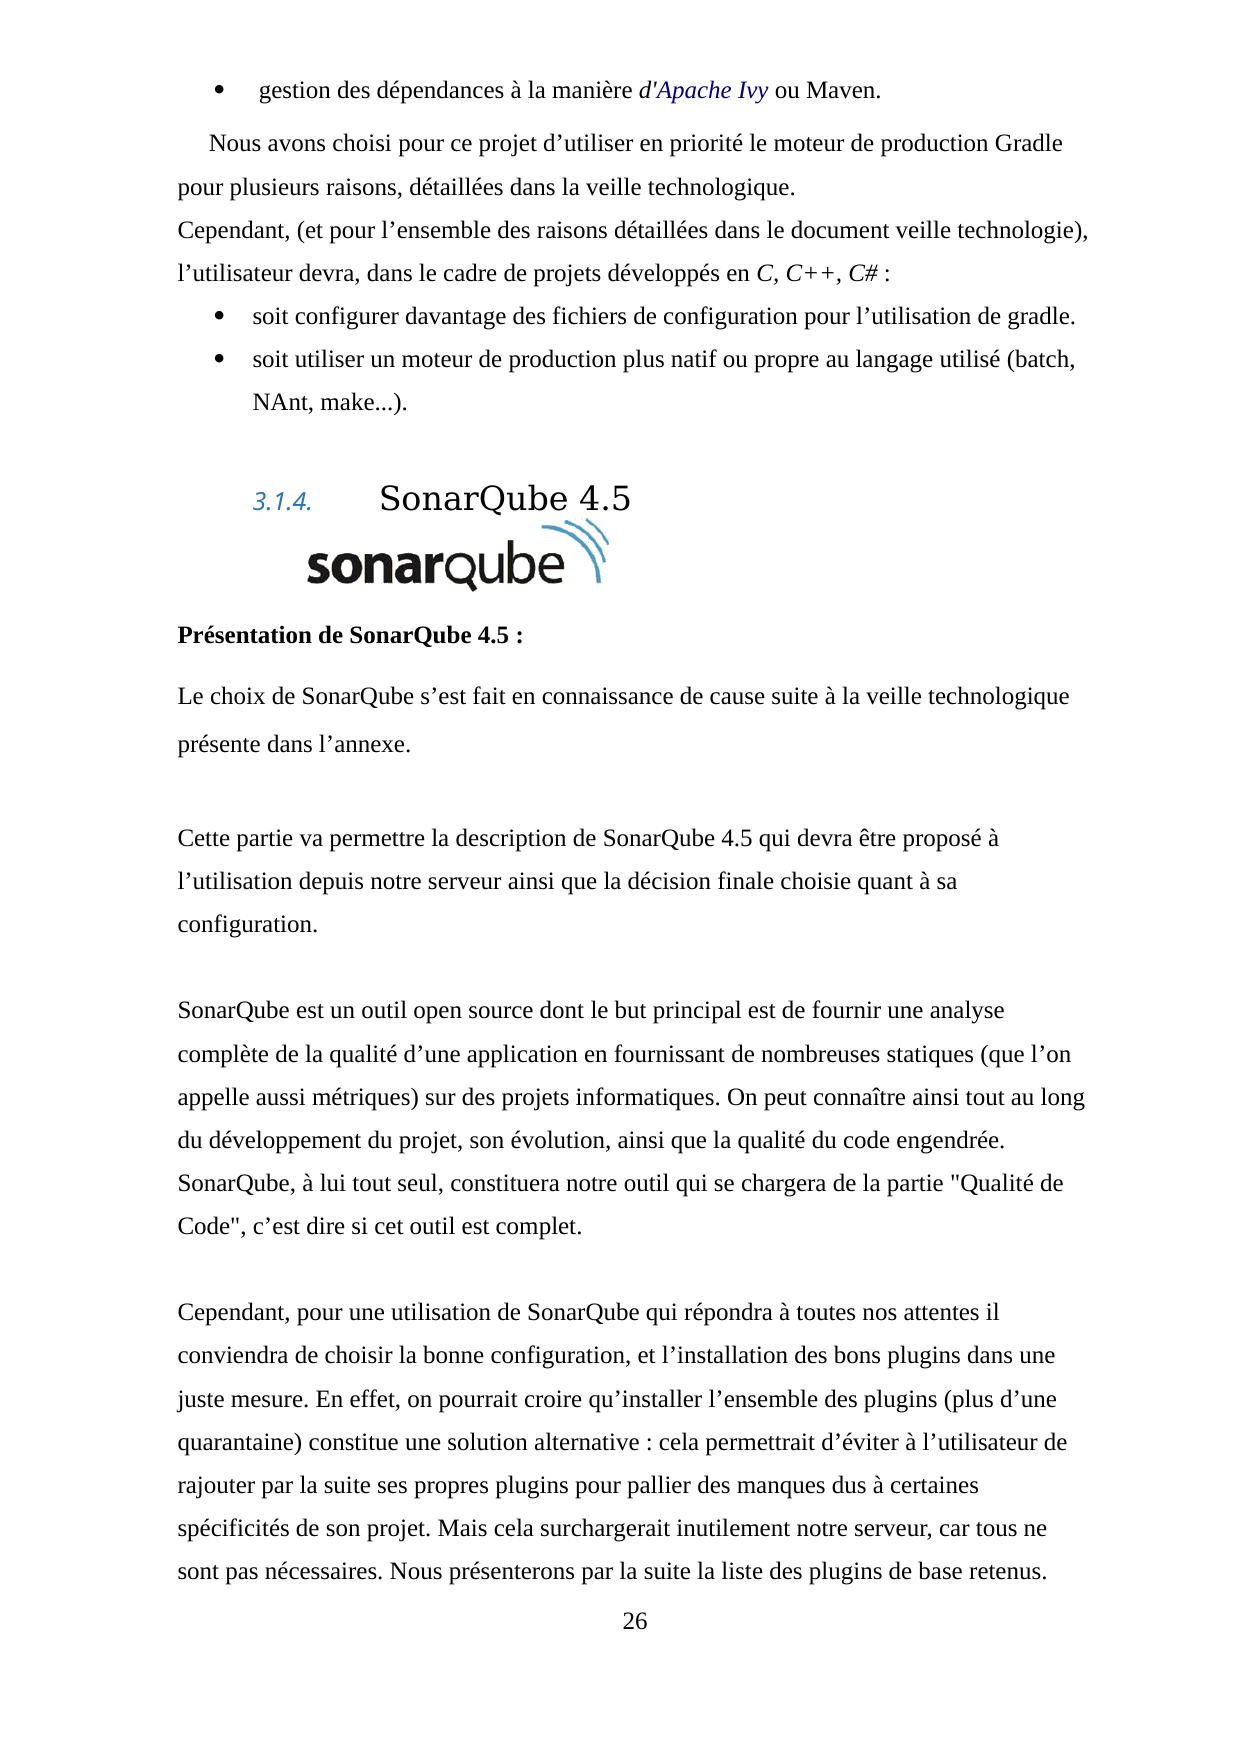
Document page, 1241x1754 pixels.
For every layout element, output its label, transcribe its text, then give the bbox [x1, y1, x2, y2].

list SonarQube 4.5 [252, 478, 1092, 591]
text Présentation de SonarQube 4.5 : [177, 620, 1092, 649]
text Nous avons choisi pour ce projet d’utiliser en priorité le moteur de production Gradle pour plusieurs raisons, détaillées dans la veille technologique. [177, 128, 1092, 200]
text SonarQube est un outil open source dont le but principal est de fournir une analyse complète de la qualité d’une application en fournissant de nombreuses statiques (que l’on appelle aussi métriques) sur des projets informatiques. On peut connaître ainsi tout au long du développement du projet, son évolution, ainsi que la qualité du code engendrée. SonarQube, à lui tout seul, constituera notre outil qui se chargera de la partie "Qualité de Code", c’est dire si cet outil est complet. [177, 996, 1092, 1240]
list soit configurer davantage des fichiers de configuration pour l’utilisation de gradle. [215, 301, 1092, 330]
text Cette partie va permettre la description de SonarQube 4.5 qui devra être proposé à l’utilisation depuis notre serveur ainsi que la décision finale choisie quant à sa configuration. [177, 823, 1092, 938]
text Cependant, pour une utilisation de SonarQube qui répondra à toutes nos attentes il conviendra de choisir la bonne configuration, et l’installation des bons plugins dans une juste mesure. En effet, on pourrait croire qu’installer l’ensemble des plugins (plus d’une quarantaine) constitue une solution alternative : cela permettrait d’éviter à l’utilisateur de rajouter par la suite ses propres plugins pour pallier des manques dus à certaines spécificités de son projet. Mais cela surchargerait inutilement notre serveur, car tous ne sont pas nécessaires. Nous présenterons par la suite la liste des plugins de base retenus. [177, 1297, 1092, 1585]
list gestion des dépendances à la manière d'Apache Ivy ou Maven. [215, 75, 1092, 104]
list soit utiliser un moteur de production plus natif ou propre au langage utilisé (batch, NAnt, make...). [215, 344, 1092, 416]
text Cependant, (et pour l’ensemble des raisons détaillées dans le document veille technologie), l’utilisateur devra, dans le cadre de projets développés en C, C++, C# : [177, 215, 1092, 287]
text Le choix de SonarQube s’est fait en connaissance de cause suite à la veille technologique présente dans l’annexe. [177, 681, 1092, 758]
